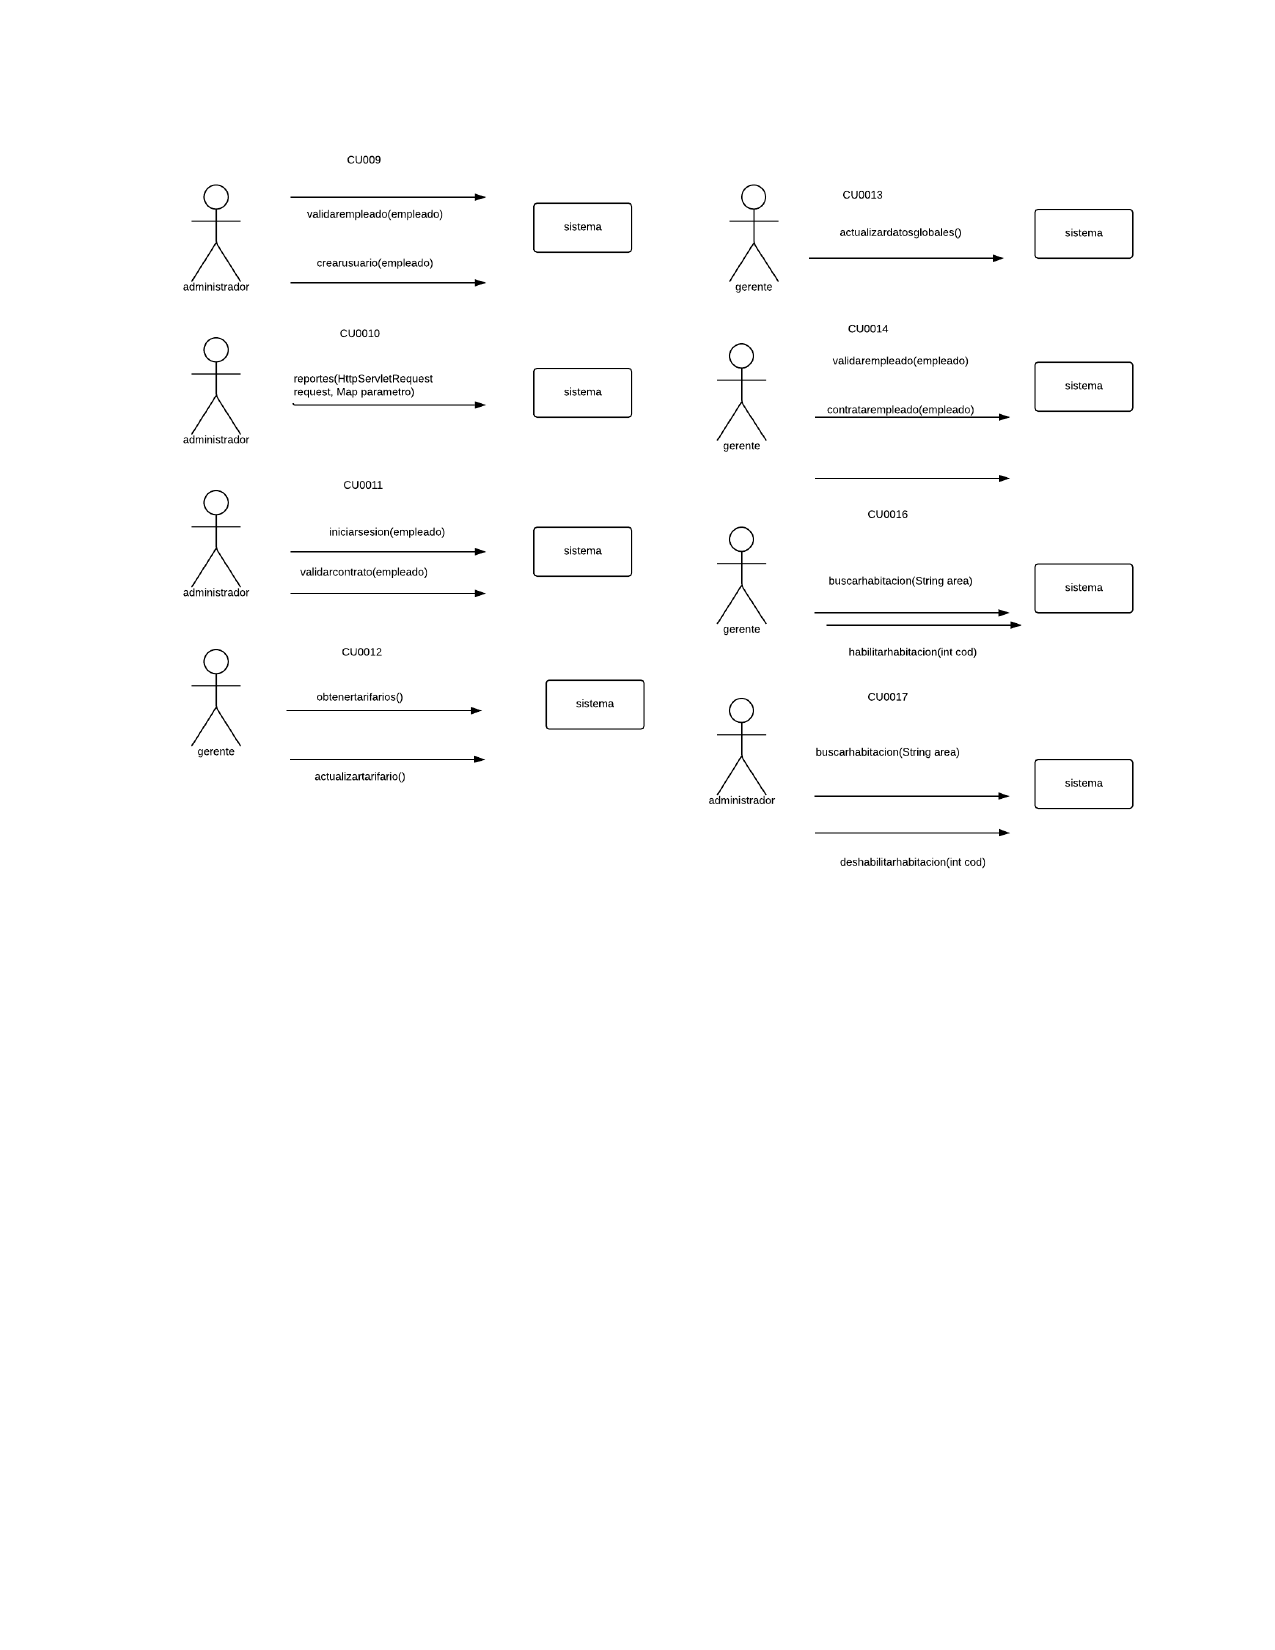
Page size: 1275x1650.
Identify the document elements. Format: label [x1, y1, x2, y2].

picture [118, 118, 1157, 906]
